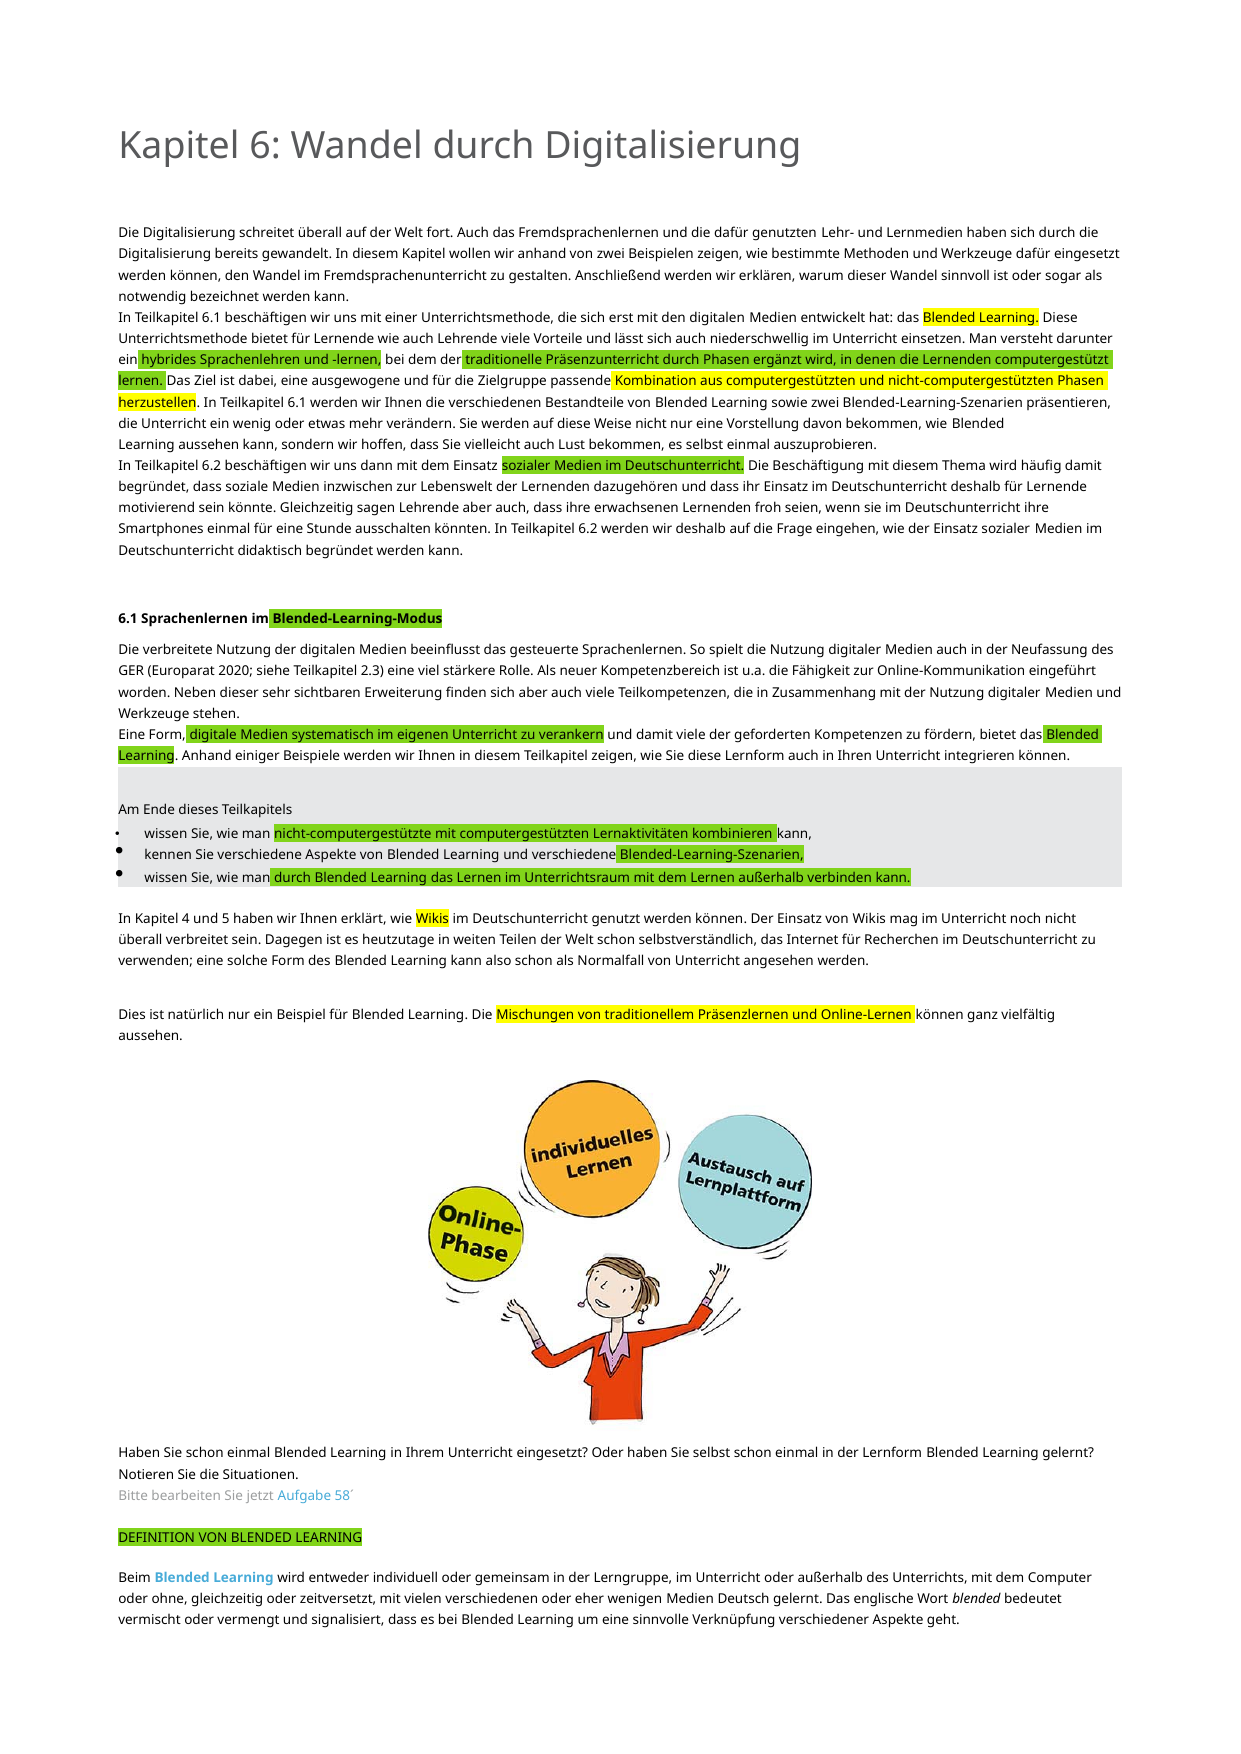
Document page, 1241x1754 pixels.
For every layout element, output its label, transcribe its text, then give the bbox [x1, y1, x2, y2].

list wissen Sie, wie man nicht-computergestützte mit computergestützten Lernaktivitäten kombinieren kann, [118, 821, 1122, 842]
text Die verbreitete Nutzung der digitalen Medien beeinflusst das gesteuerte Sprachenlernen. So spielt die Nutzung digitaler Medien auch in der Neufassung des GER (Europarat 2020; siehe Teilkapitel 2.3) eine viel stärkere Rolle. Als neuer Kompetenzbereich ist u.a. die Fähigkeit zur Online-Kommunikation eingeführt worden. Neben dieser sehr sichtbaren Erweiterung finden sich aber auch viele Teilkompetenzen, die in Zusammenhang mit der Nutzung digitaler Medien und Werkzeuge stehen. [118, 640, 1122, 722]
subtitle DEFINITION VON BLENDED LEARNING [118, 1528, 1122, 1546]
text Bitte bearbeiten Sie jetzt Aufgabe 58´ [118, 1486, 1122, 1504]
text In Teilkapitel 6.1 beschäftigen wir uns mit einer Unterrichtsmethode, die sich erst mit den digitalen Medien entwickelt hat: das Blended Learning. Diese Unterrichtsmethode bietet für Lernende wie auch Lehrende viele Vorteile und lässt sich auch niederschwellig im Unterricht einsetzen. Man versteht darunter ein hybrides Sprachenlehren und -lernen, bei dem der traditionelle Präsenzunterricht durch Phasen ergänzt wird, in denen die Lernenden computergestützt lernen. Das Ziel ist dabei, eine ausgewogene und für die Zielgruppe passende Kombination aus computergestützten und nicht-computergestützten Phasen herzustellen. In Teilkapitel 6.1 werden wir Ihnen die verschiedenen Bestandteile von Blended Learning sowie zwei Blended-Learning-Szenarien präsentieren, die Unterricht ein wenig oder etwas mehr verändern. Sie werden auf diese Weise nicht nur eine Vorstellung davon bekommen, wie Blended Learning aussehen kann, sondern wir hoffen, dass Sie vielleicht auch Lust bekommen, es selbst einmal auszuprobieren. [118, 308, 1122, 453]
text Eine Form, digitale Medien systematisch im eigenen Unterricht zu verankern und damit viele der geforderten Kompetenzen zu fördern, bietet das Blended Learning. Anhand einiger Beispiele werden wir Ihnen in diesem Teilkapitel zeigen, wie Sie diese Lernform auch in Ihren Unterricht integrieren können. [118, 725, 1122, 764]
subtitle 6.1 Sprachenlernen im Blended-Learning-Modus [118, 609, 1122, 628]
text Am Ende dieses Teilkapitels [118, 800, 1122, 818]
text Beim Blended Learning wird entweder individuell oder gemeinsam in der Lerngruppe, im Unterricht oder außerhalb des Unterrichts, mit dem Computer oder ohne, gleichzeitig oder zeitversetzt, mit vielen verschiedenen oder eher wenigen Medien Deutsch gelernt. Das englische Wort blended bedeutet vermischt oder vermengt und signalisiert, dass es bei Blended Learning um eine sinnvolle Verknüpfung verschiedener Aspekte geht. [118, 1568, 1122, 1629]
text In Teilkapitel 6.2 beschäftigen wir uns dann mit dem Einsatz sozialer Medien im Deutschunterricht. Die Beschäftigung mit diesem Thema wird häufig damit begründet, dass soziale Medien inzwischen zur Lebenswelt der Lernenden dazugehören und dass ihr Einsatz im Deutschunterricht deshalb für Lernende motivierend sein könnte. Gleichzeitig sagen Lehrende aber auch, dass ihre erwachsenen Lernenden froh seien, wenn sie im Deutschunterricht ihre Smartphones einmal für eine Stunde ausschalten könnten. In Teilkapitel 6.2 werden wir deshalb auf die Frage eingehen, wie der Einsatz sozialer Medien im Deutschunterricht didaktisch begründet werden kann. [118, 456, 1122, 559]
text Haben Sie schon einmal Blended Learning in Ihrem Unterricht eingesetzt? Oder haben Sie selbst schon einmal in der Lernform Blended Learning gelernt? Notieren Sie die Situationen. [118, 1443, 1122, 1483]
picture [428, 1080, 812, 1440]
subtitle Kapitel 6: Wandel durch Digitalisierung [118, 118, 1122, 169]
text Die Digitalisierung schreitet überall auf der Welt fort. Auch das Fremdsprachenlernen und die dafür genutzten Lehr- und Lernmedien haben sich durch die Digitalisierung bereits gewandelt. In diesem Kapitel wollen wir anhand von zwei Beispielen zeigen, wie bestimmte Methoden und Werkzeuge dafür eingesetzt werden können, den Wandel im Fremdsprachenunterricht zu gestalten. Anschließend werden wir erklären, warum dieser Wandel sinnvoll ist oder sogar als notwendig bezeichnet werden kann. [118, 223, 1122, 305]
list wissen Sie, wie man durch Blended Learning das Lernen im Unterrichtsraum mit dem Lernen außerhalb verbinden kann. [118, 865, 1122, 887]
list kennen Sie verschiedene Aspekte von Blended Learning und verschiedene Blended-Learning-Szenarien, [118, 842, 1122, 865]
text Dies ist natürlich nur ein Beispiel für Blended Learning. Die Mischungen von traditionellem Präsenzlernen und Online-Lernen können ganz vielfältig aussehen. [118, 1005, 1122, 1045]
text In Kapitel 4 und 5 haben wir Ihnen erklärt, wie Wikis im Deutschunterricht genutzt werden können. Der Einsatz von Wikis mag im Unterricht noch nicht überall verbreitet sein. Dagegen ist es heutzutage in weiten Teilen der Welt schon selbstverständlich, das Internet für Recherchen im Deutschunterricht zu verwenden; eine solche Form des Blended Learning kann also schon als Normalfall von Unterricht angesehen werden. [118, 909, 1122, 969]
